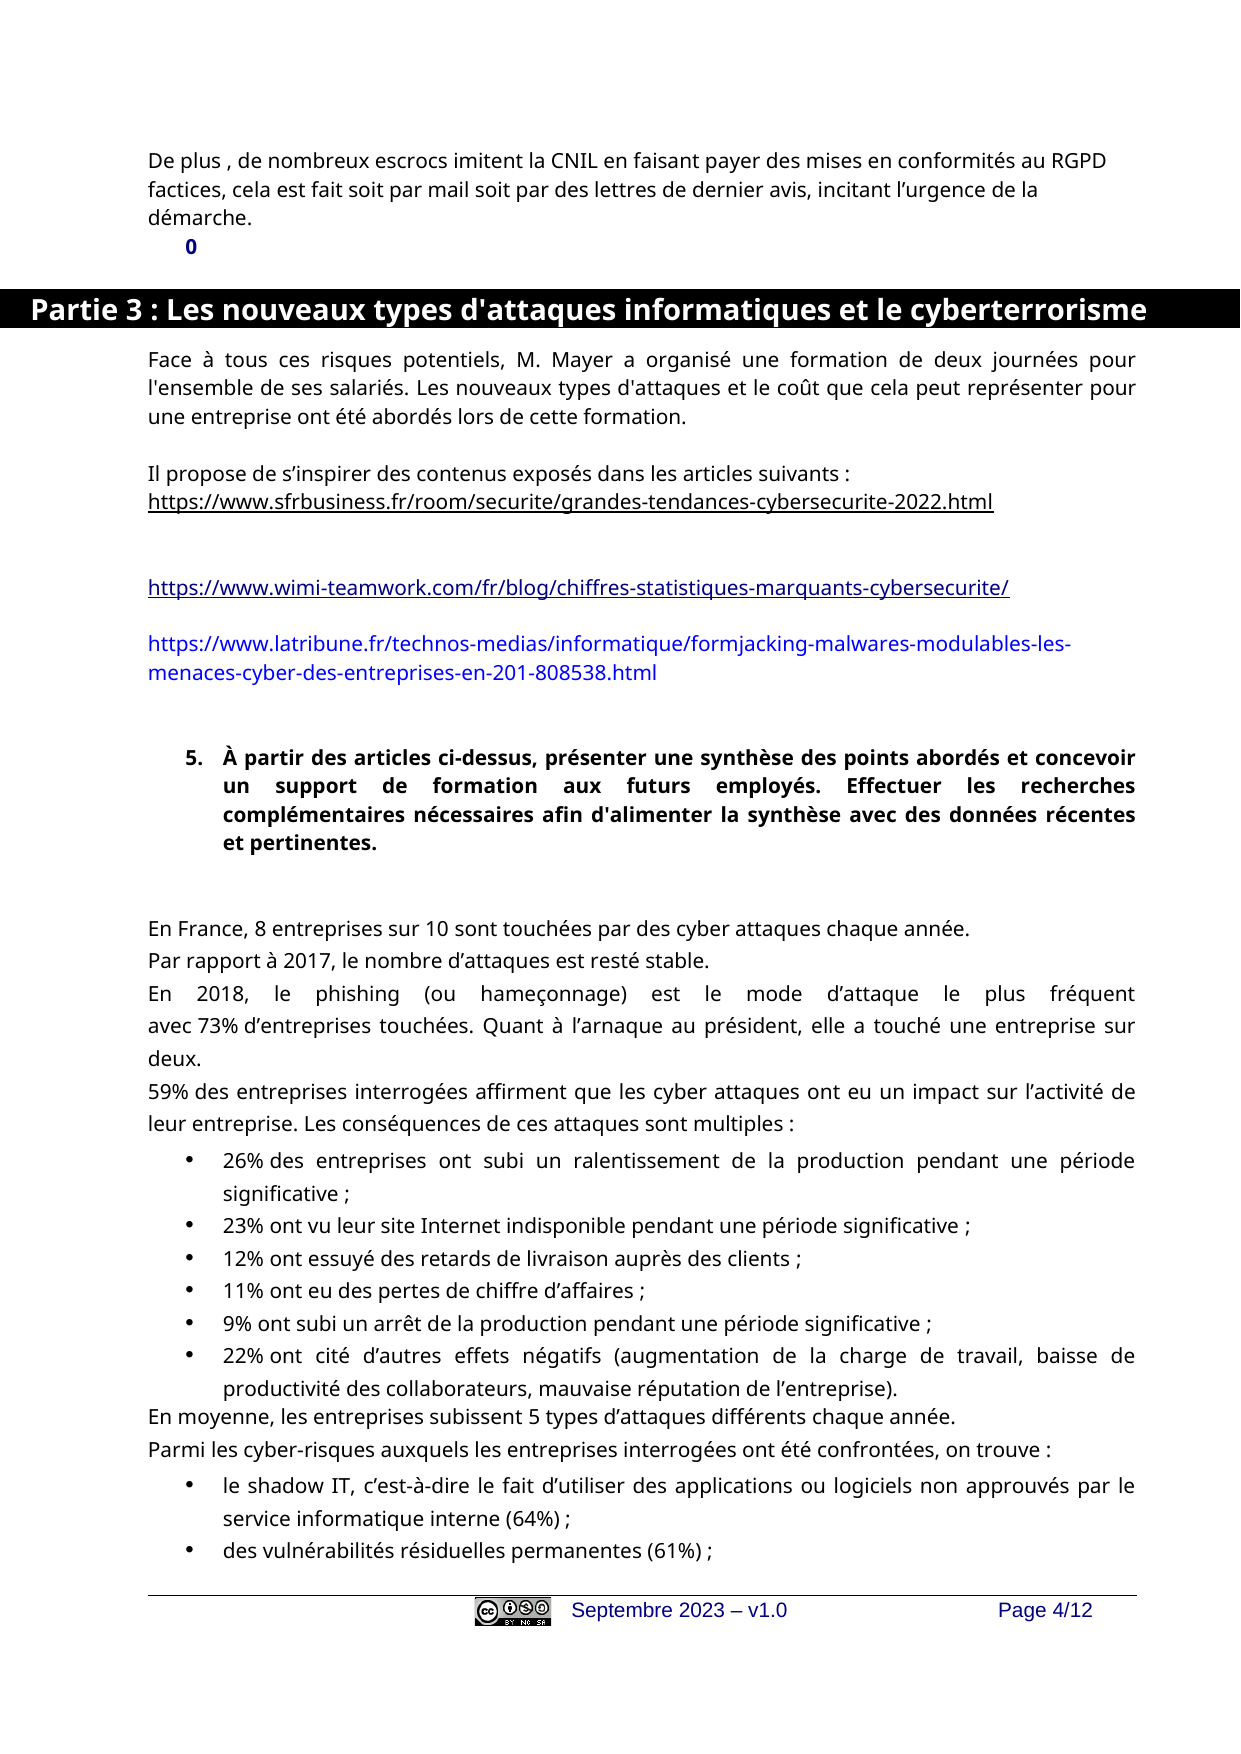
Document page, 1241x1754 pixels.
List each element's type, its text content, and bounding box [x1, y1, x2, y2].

list 12% ont essuyé des retards de livraison auprès des clients ; [185, 1239, 1137, 1272]
list 22% ont cité d’autres effets négatifs (augmentation de la charge de travail, baisse de productivité des collaborateurs, mauvaise réputation de l’entreprise). [185, 1337, 1137, 1402]
list 23% ont vu leur site Internet indisponible pendant une période significative ; [185, 1207, 1137, 1239]
text https://www.latribune.fr/technos-medias/informatique/formjacking-malwares-modulables-les-menaces-cyber-des-entreprises-en-201-808538.html [148, 629, 1137, 686]
picture [474, 1597, 552, 1626]
text En France, 8 entreprises sur 10 sont touchées par des cyber attaques chaque année. [148, 914, 1137, 942]
text Partie 3 : Les nouveaux types d'attaques informatiques et le cyberterrorisme [0, 289, 1240, 328]
text En 2018, le phishing (ou hameçonnage) est le mode d’attaque le plus fréquent avec 73% d’entreprises touchées. Quant à l’arnaque au président, elle a touché une entreprise sur deux. [148, 979, 1137, 1073]
list des vulnérabilités résiduelles permanentes (61%) ; [185, 1532, 1137, 1565]
list 9% ont subi un arrêt de la production pendant une période significative ; [185, 1304, 1137, 1337]
text Il propose de s’inspirer des contenus exposés dans les articles suivants : [148, 459, 1137, 487]
list À partir des articles ci-dessus, présenter une synthèse des points abordés et concevoir un support de formation aux futurs employés. Effectuer les recherches complémentaires nécessaires afin d'alimenter la synthèse avec des données récentes et pertinentes. [185, 743, 1137, 857]
list 11% ont eu des pertes de chiffre d’affaires ; [185, 1272, 1137, 1304]
text https://www.wimi-teamwork.com/fr/blog/chiffres-statistiques-marquants-cybersecurite/ [148, 573, 1137, 601]
list 26% des entreprises ont subi un ralentissement de la production pendant une période significative ; [185, 1142, 1137, 1207]
text 59% des entreprises interrogées affirment que les cyber attaques ont eu un impact sur l’activité de leur entreprise. Les conséquences de ces attaques sont multiples : [148, 1077, 1137, 1138]
text En moyenne, les entreprises subissent 5 types d’attaques différents chaque année. [148, 1402, 1137, 1431]
text Par rapport à 2017, le nombre d’attaques est resté stable. [148, 946, 1137, 975]
list Face à tous ces risques potentiels, M. Mayer a organisé une formation de deux journées pour l'ensemble de ses salariés. Les nouveaux types d'attaques et le coût que cela peut représenter pour une entreprise ont été abordés lors de cette formation. [148, 345, 1137, 430]
list De plus , de nombreux escrocs imitent la CNIL en faisant payer des mises en conformités au RGPD factices, cela est fait soit par mail soit par des lettres de dernier avis, incitant l’urgence de la démarche. [148, 147, 1137, 232]
text https://www.sfrbusiness.fr/room/securite/grandes-tendances-cybersecurite-2022.html [148, 487, 1137, 516]
list le shadow IT, c’est-à-dire le fait d’utiliser des applications ou logiciels non approuvés par le service informatique interne (64%) ; [185, 1467, 1137, 1532]
text Parmi les cyber-risques auxquels les entreprises interrogées ont été confrontées, on trouve : [148, 1435, 1137, 1463]
